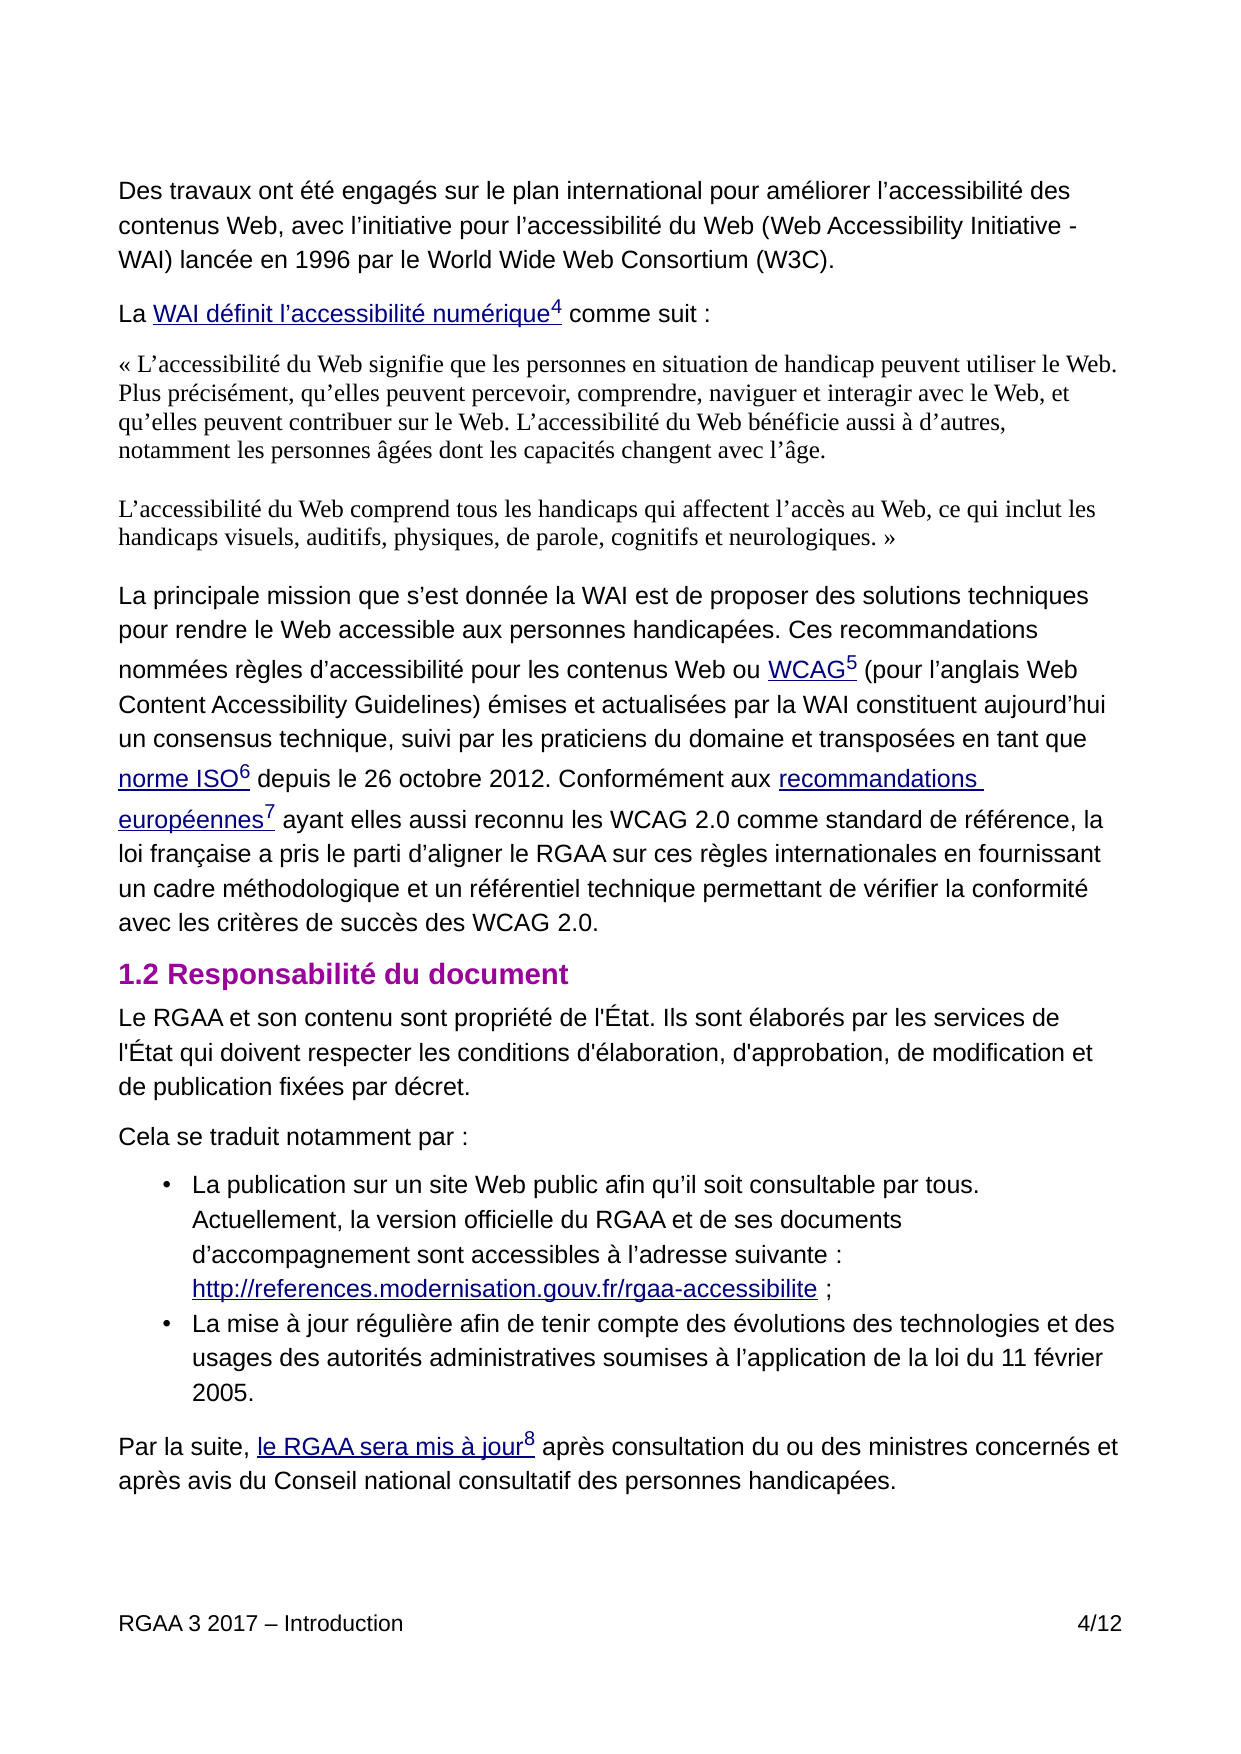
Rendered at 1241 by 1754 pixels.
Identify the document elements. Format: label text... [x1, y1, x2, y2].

text Des travaux ont été engagés sur le plan international pour améliorer l’accessibilité des contenus Web, avec l’initiative pour l’accessibilité du Web (Web Accessibility Initiative - WAI) lancée en 1996 par le World Wide Web Consortium (W3C). [118, 176, 1122, 274]
text « L’accessibilité du Web signifie que les personnes en situation de handicap peuvent utiliser le Web. Plus précisément, qu’elles peuvent percevoir, comprendre, naviguer et interagir avec le Web, et qu’elles peuvent contribuer sur le Web. L’accessibilité du Web bénéficie aussi à d’autres, notamment les personnes âgées dont les capacités changent avec l’âge. [118, 349, 1122, 464]
text La WAI définit l’accessibilité numérique4 comme suit : [118, 294, 1122, 328]
subtitle 1.2 Responsabilité du document [118, 957, 1122, 991]
list La publication sur un site Web public afin qu’il soit consultable par tous. Actuellement, la version officielle du RGAA et de ses documents d’accompagnement sont accessibles à l’adresse suivante : http://references.modernisation.gouv.fr/rgaa-accessibilite ; [162, 1171, 1122, 1303]
list La mise à jour régulière afin de tenir compte des évolutions des technologies et des usages des autorités administratives soumises à l’application de la loi du 11 février 2005. [162, 1308, 1122, 1406]
text Le RGAA et son contenu sont propriété de l'État. Ils sont élaborés par les services de l'État qui doivent respecter les conditions d'élaboration, d'approbation, de modification et de publication fixées par décret. [118, 1003, 1122, 1101]
text Par la suite, le RGAA sera mis à jour8 après consultation du ou des ministres concernés et après avis du Conseil national consultatif des personnes handicapées. [118, 1427, 1122, 1495]
text Cela se traduit notamment par : [118, 1121, 1122, 1150]
text L’accessibilité du Web comprend tous les handicaps qui affectent l’accès au Web, ce qui inclut les handicaps visuels, auditifs, physiques, de parole, cognitifs et neurologiques. » [118, 494, 1122, 551]
text La principale mission que s’est donnée la WAI est de proposer des solutions techniques pour rendre le Web accessible aux personnes handicapées. Ces recommandations nommées règles d’accessibilité pour les contenus Web ou WCAG5 (pour l’anglais Web Content Accessibility Guidelines) émises et actualisées par la WAI constituent aujourd’hui un consensus technique, suivi par les praticiens du domaine et transposées en tant que norme ISO6 depuis le 26 octobre 2012. Conformément aux recommandations européennes7 ayant elles aussi reconnu les WCAG 2.0 comme standard de référence, la loi française a pris le parti d’aligner le RGAA sur ces règles internationales en fournissant un cadre méthodologique et un référentiel technique permettant de vérifier la conformité avec les critères de succès des WCAG 2.0. [118, 581, 1122, 937]
